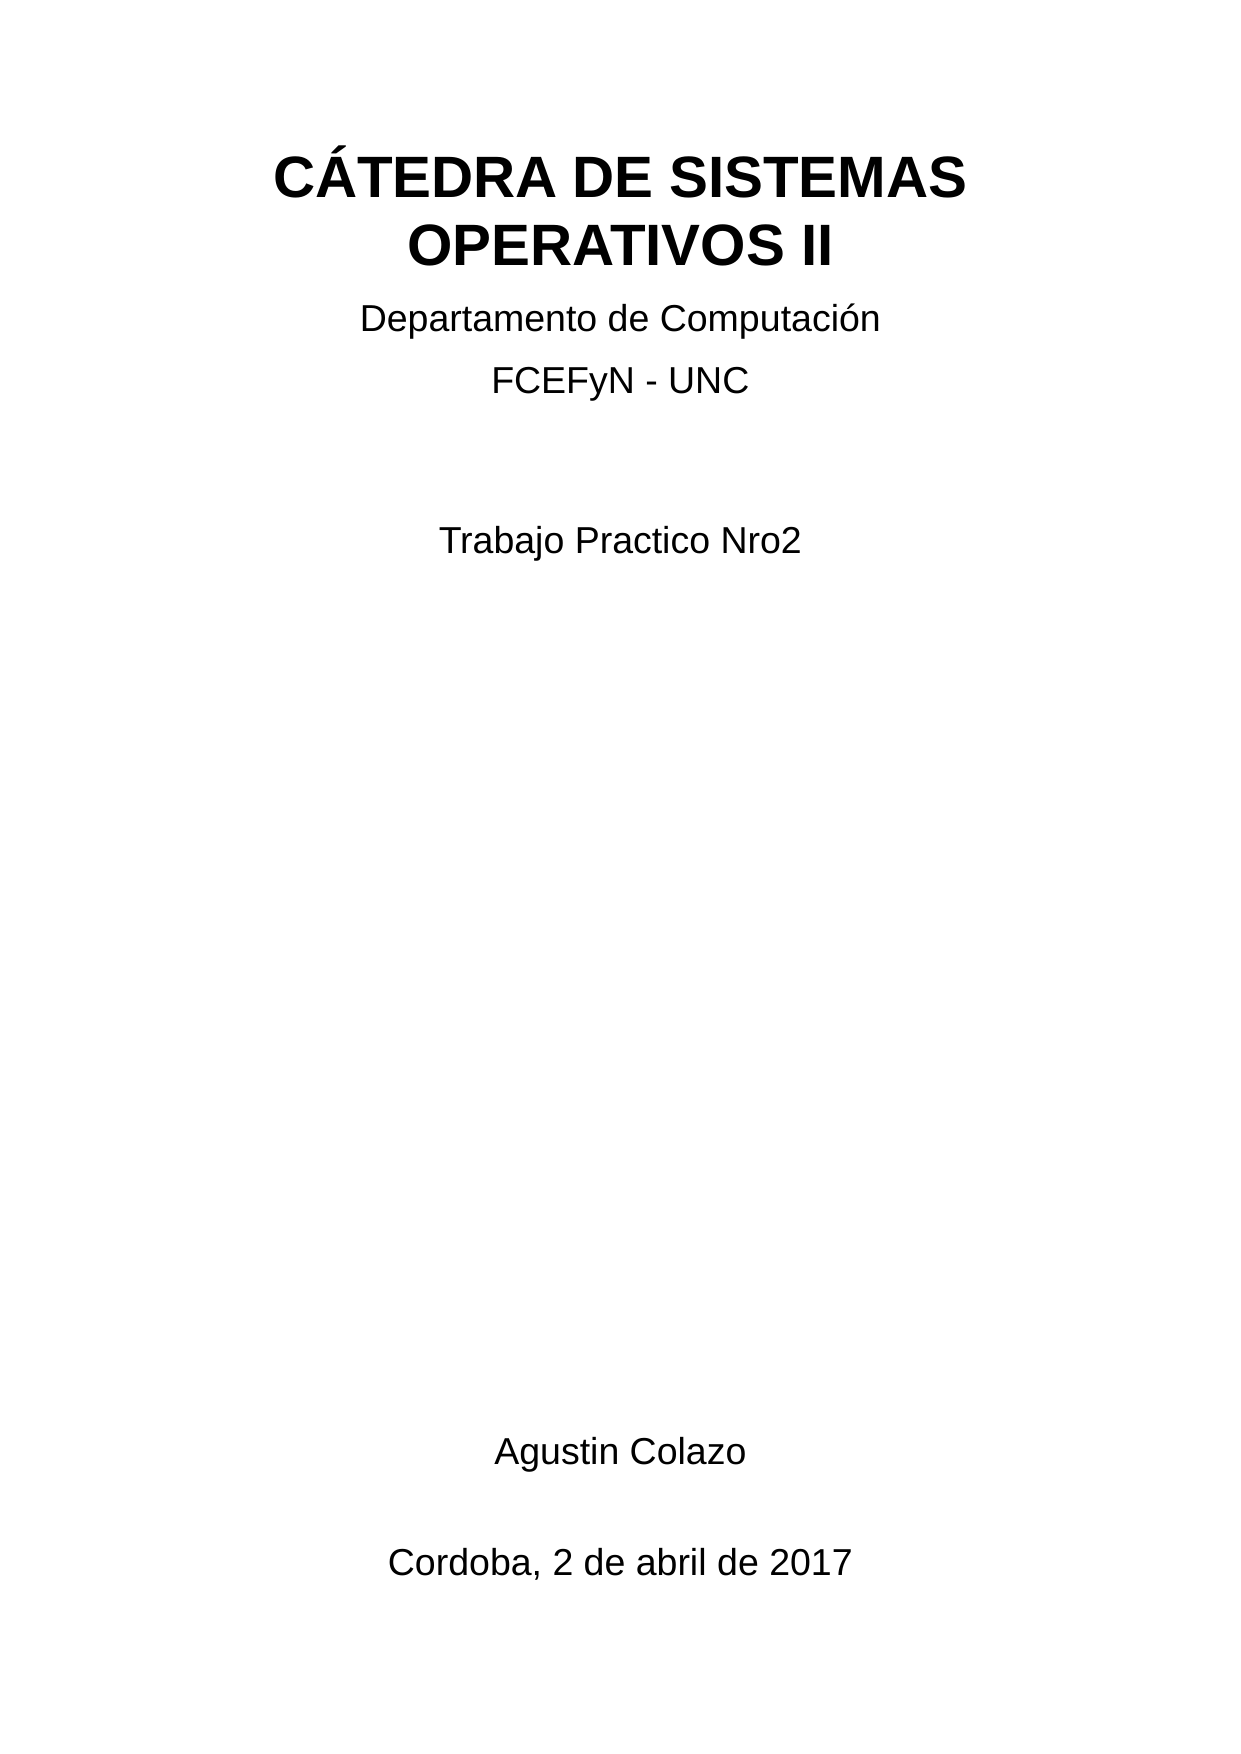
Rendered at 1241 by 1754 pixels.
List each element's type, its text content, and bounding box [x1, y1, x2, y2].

subtitle FCEFyN - UNC [118, 358, 1122, 401]
subtitle Agustin Colazo [118, 1429, 1122, 1472]
title CÁTEDRA DE SISTEMAS OPERATIVOS II [118, 143, 1122, 277]
subtitle Cordoba, 2 de abril de 2017 [118, 1540, 1122, 1583]
subtitle Trabajo Practico Nro2 [118, 518, 1122, 561]
subtitle Departamento de Computación [118, 296, 1122, 339]
